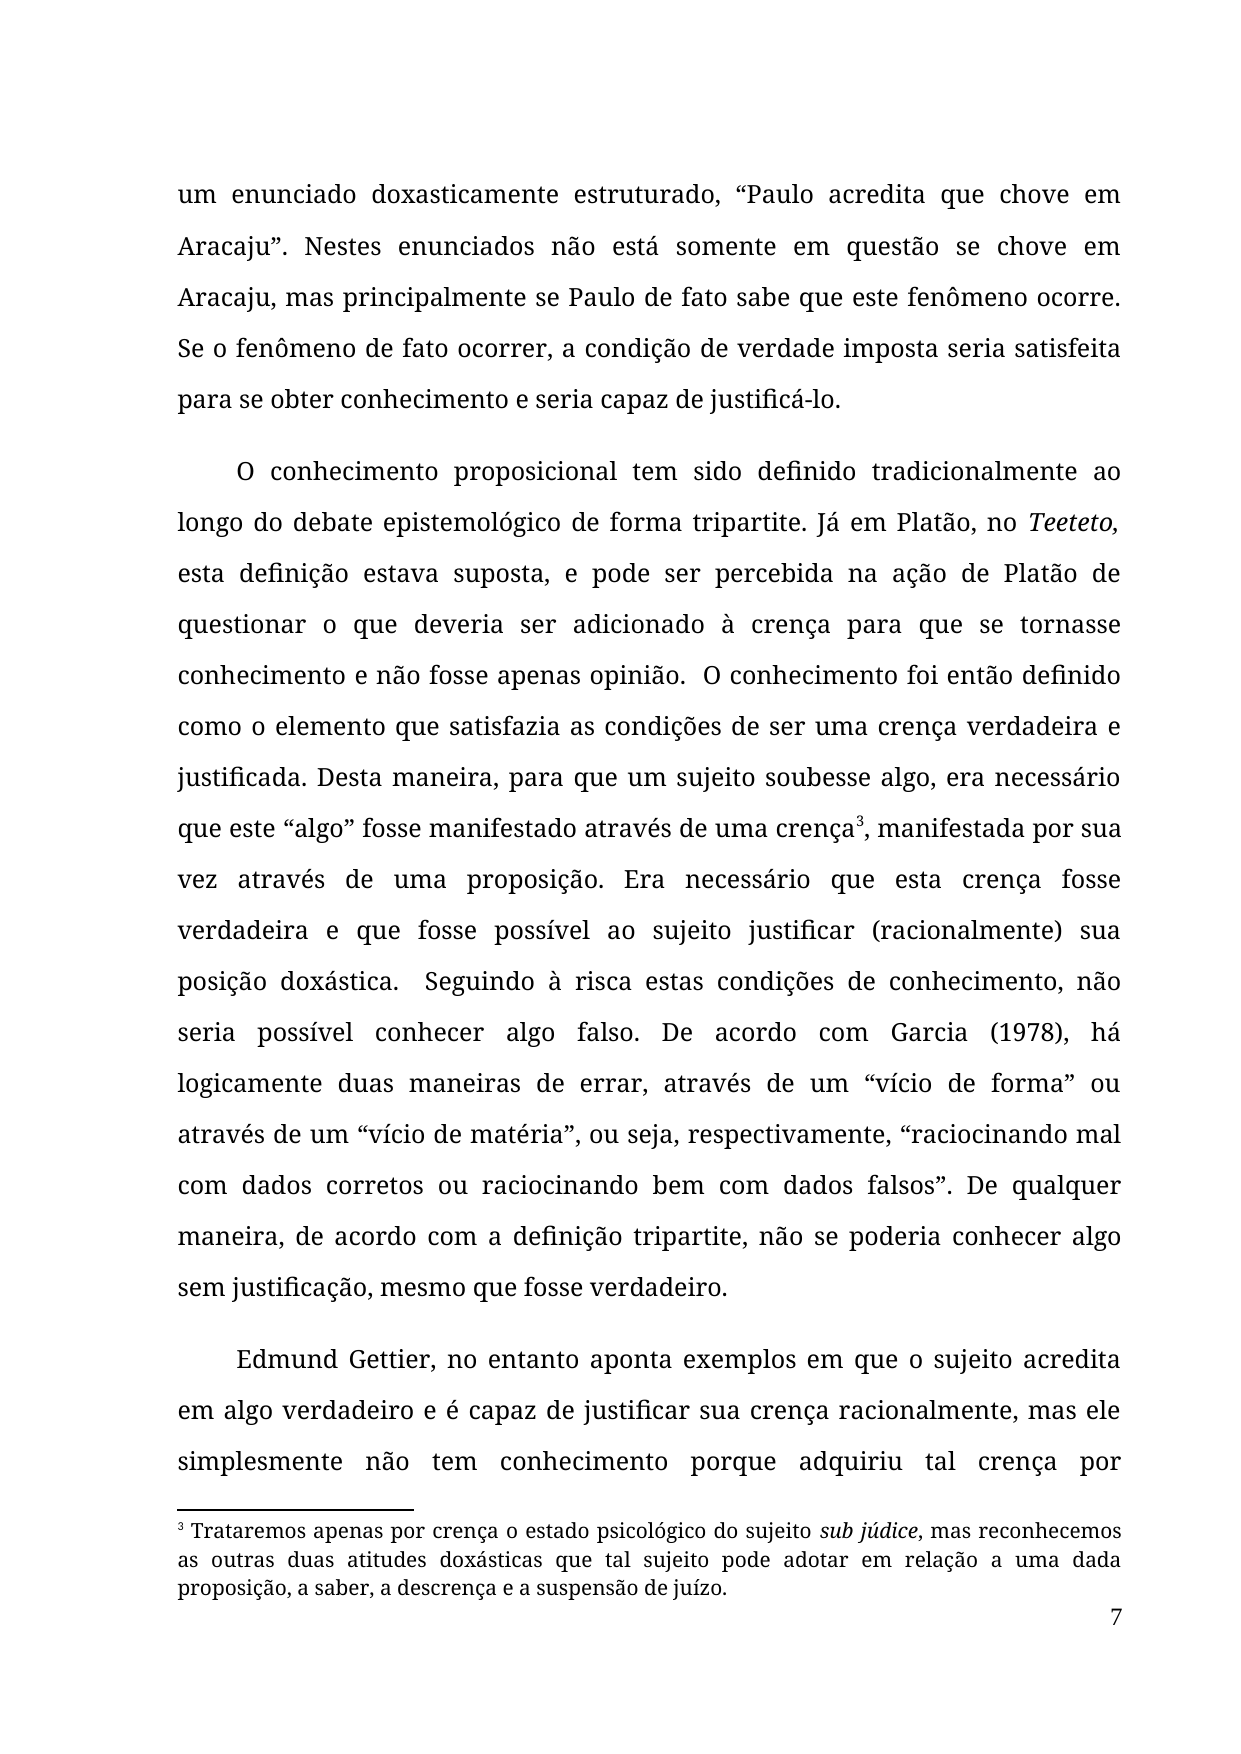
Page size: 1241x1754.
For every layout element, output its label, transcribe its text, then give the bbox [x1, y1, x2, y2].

text O conhecimento proposicional tem sido definido tradicionalmente ao longo do debate epistemológico de forma tripartite. Já em Platão, no Teeteto, esta definição estava suposta, e pode ser percebida na ação de Platão de questionar o que deveria ser adicionado à crença para que se tornasse conhecimento e não fosse apenas opinião. O conhecimento foi então definido como o elemento que satisfazia as condições de ser uma crença verdadeira e justificada. Desta maneira, para que um sujeito soubesse algo, era necessário que este “algo” fosse manifestado através de uma crença, manifestada por sua vez através de uma proposição. Era necessário que esta crença fosse verdadeira e que fosse possível ao sujeito justificar (racionalmente) sua posição doxástica. Seguindo à risca estas condições de conhecimento, não seria possível conhecer algo falso. De acordo com Garcia (1978), há logicamente duas maneiras de errar, através de um “vício de forma” ou através de um “vício de matéria”, ou seja, respectivamente, “raciocinando mal com dados corretos ou raciocinando bem com dados falsos”. De qualquer maneira, de acordo com a definição tripartite, não se poderia conhecer algo sem justificação, mesmo que fosse verdadeiro. [177, 453, 1122, 1304]
text Trataremos apenas por crença o estado psicológico do sujeito sub júdice, mas reconhecemos as outras duas atitudes doxásticas que tal sujeito pode adotar em relação a uma dada proposição, a saber, a descrença e a suspensão de juízo. [177, 1516, 1122, 1602]
text um enunciado doxasticamente estruturado, “Paulo acredita que chove em Aracaju”. Nestes enunciados não está somente em questão se chove em Aracaju, mas principalmente se Paulo de fato sabe que este fenômeno ocorre. Se o fenômeno de fato ocorrer, a condição de verdade imposta seria satisfeita para se obter conhecimento e seria capaz de justificá-lo. [177, 177, 1122, 415]
text Edmund Gettier, no entanto aponta exemplos em que o sujeito acredita em algo verdadeiro e é capaz de justificar sua crença racionalmente, mas ele simplesmente não tem conhecimento porque adquiriu tal crença por [177, 1342, 1122, 1478]
